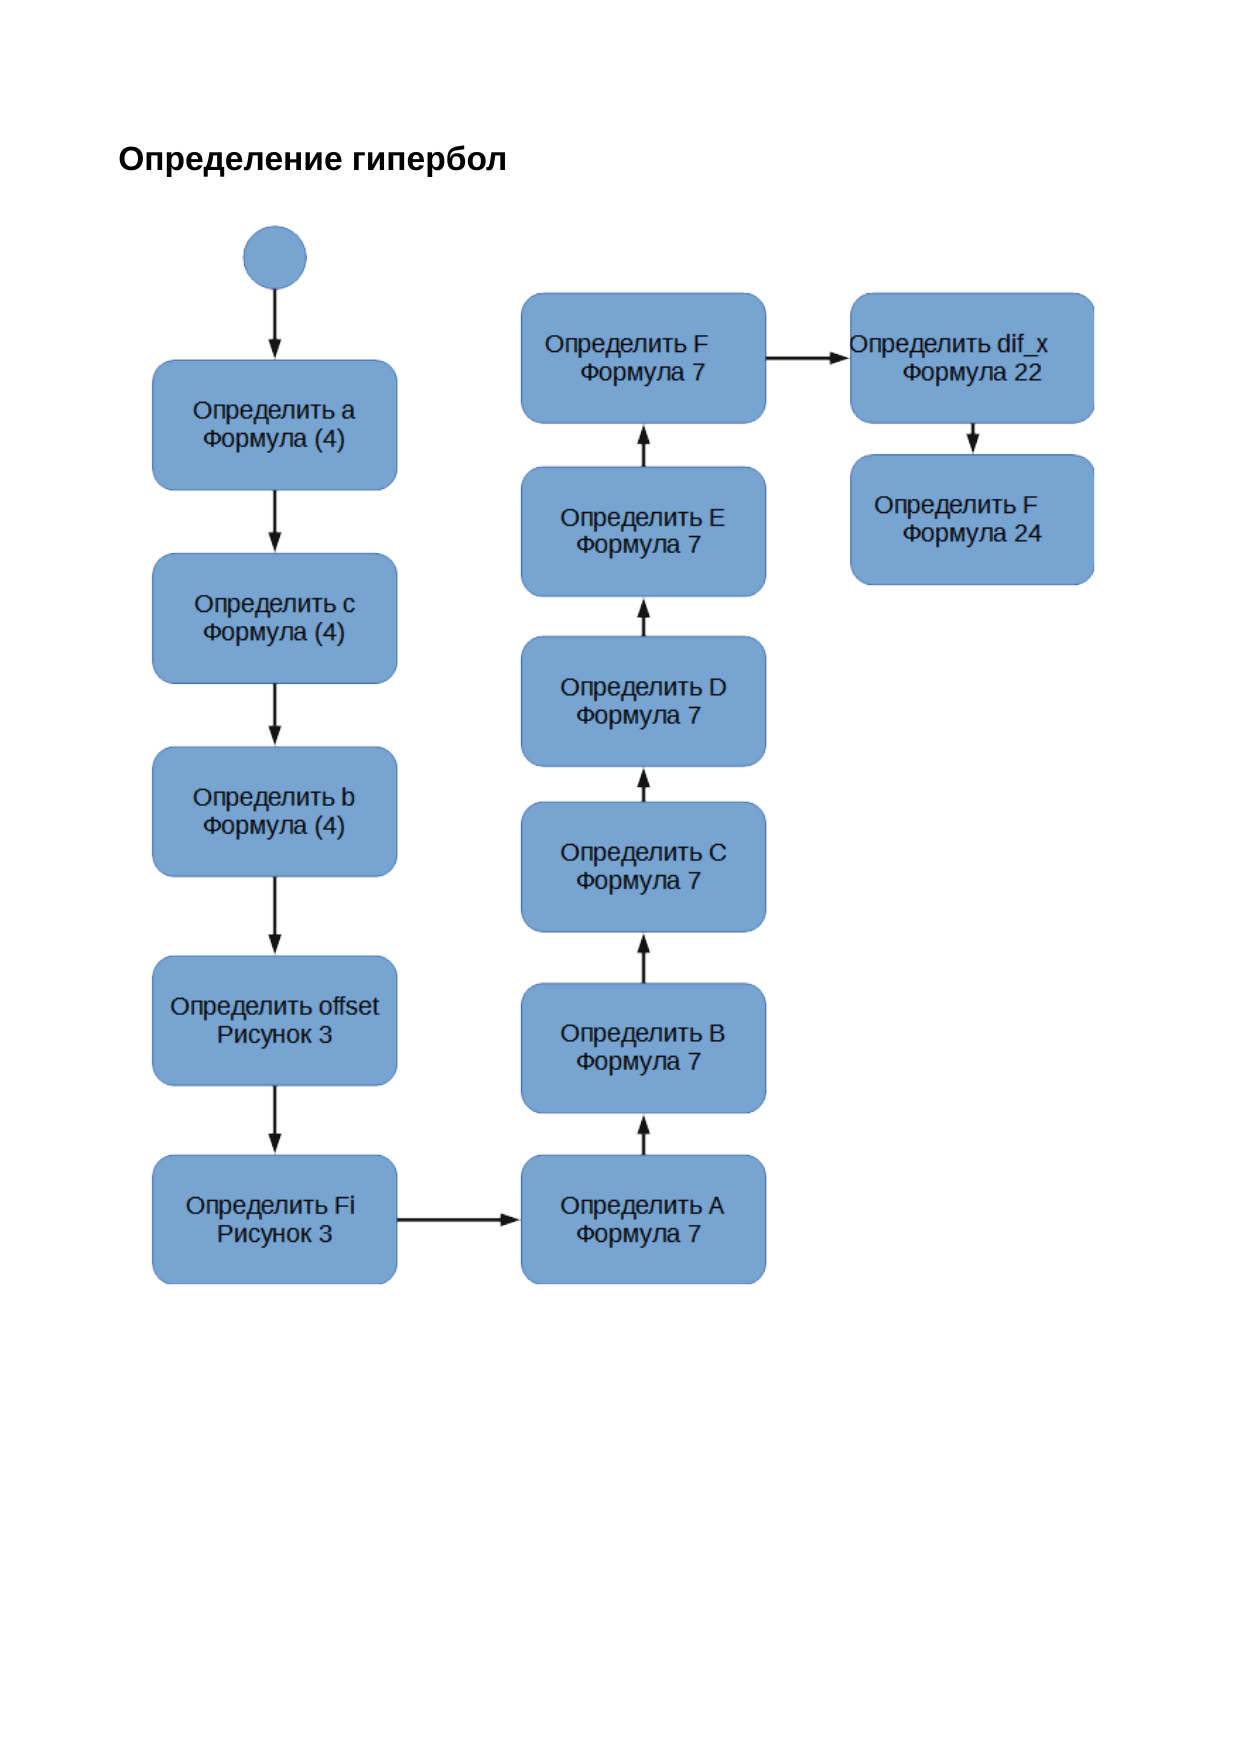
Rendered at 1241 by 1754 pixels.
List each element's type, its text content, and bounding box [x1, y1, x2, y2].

subtitle Определение гипербол [118, 139, 1122, 178]
picture [118, 190, 1123, 1320]
